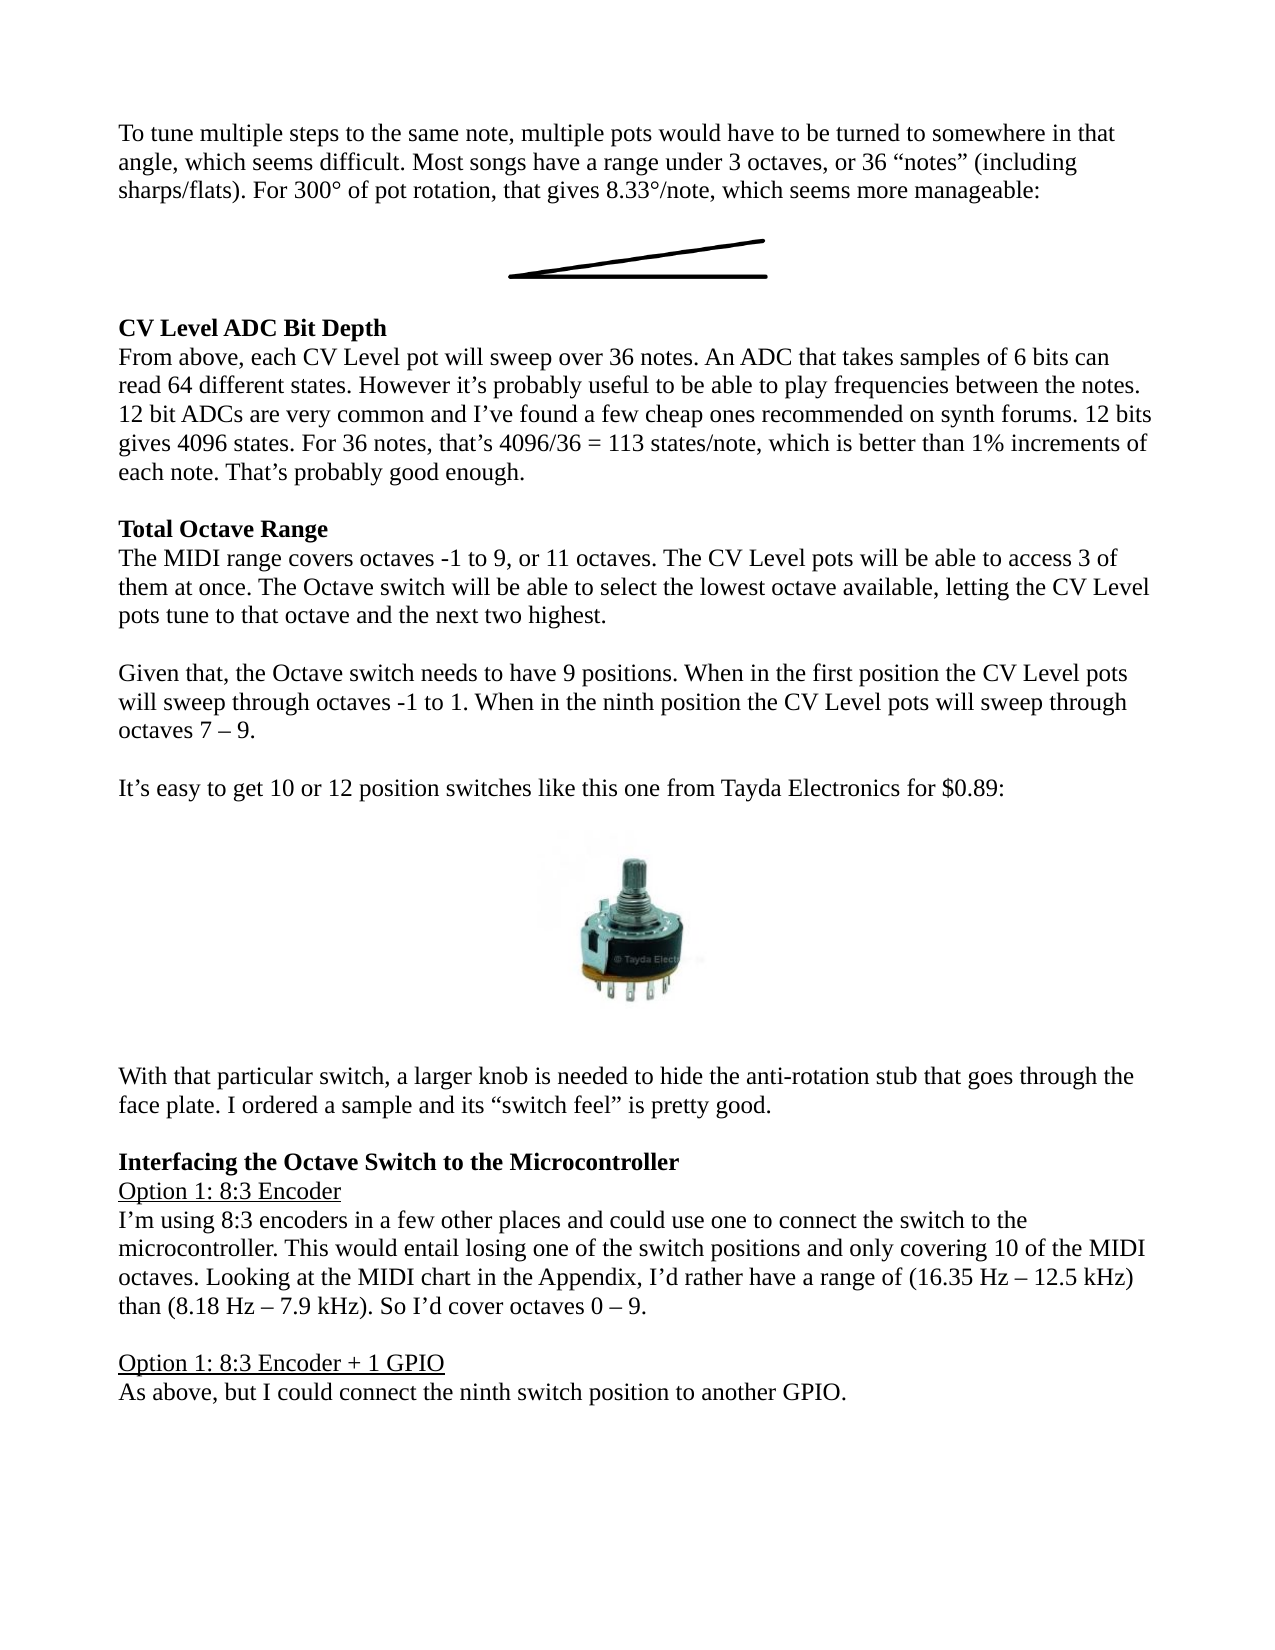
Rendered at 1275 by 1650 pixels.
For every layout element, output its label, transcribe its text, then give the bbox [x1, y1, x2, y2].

text CV Level ADC Bit Depth [118, 313, 1157, 342]
text With that particular switch, a larger knob is needed to hide the anti-rotation stub that goes through the face plate. I ordered a sample and its “switch feel” is pretty good. [118, 1061, 1157, 1118]
text Given that, the Octave switch needs to have 9 positions. When in the first position the CV Level pots will sweep through octaves -1 to 1. When in the ninth position the CV Level pots will sweep through octaves 7 – 9. [118, 658, 1157, 744]
picture [503, 233, 772, 285]
text Interfacing the Octave Switch to the Microcontroller [118, 1147, 1157, 1176]
text As above, but I could connect the ninth switch position to another GPIO. [118, 1377, 1157, 1406]
text To tune multiple steps to the same note, multiple pots would have to be turned to somewhere in that angle, which seems difficult. Most songs have a range under 3 octaves, or 36 “notes” (including sharps/flats). For 300° of pot rotation, that gives 8.33°/note, which seems more manageable: [118, 118, 1157, 204]
text I’m using 8:3 encoders in a few other places and could use one to connect the switch to the microcontroller. This would entail losing one of the switch positions and only covering 10 of the MIDI octaves. Looking at the MIDI chart in the Appendix, I’d rather have a range of (16.35 Hz – 12.5 kHz) than (8.18 Hz – 7.9 kHz). So I’d cover octaves 0 – 9. [118, 1205, 1157, 1320]
text The MIDI range covers octaves -1 to 9, or 11 octaves. The CV Level pots will be able to access 3 of them at once. The Octave switch will be able to select the lowest octave available, letting the CV Level pots tune to that octave and the next two highest. [118, 543, 1157, 629]
text Option 1: 8:3 Encoder [118, 1176, 1157, 1205]
text It’s easy to get 10 or 12 position switches like this one from Tayda Electronics for $0.89: [118, 773, 1157, 802]
text Option 1: 8:3 Encoder + 1 GPIO [118, 1348, 1157, 1377]
text Total Octave Range [118, 514, 1157, 543]
text From above, each CV Level pot will sweep over 36 notes. An ADC that takes samples of 6 bits can read 64 different states. However it’s probably useful to be able to play frequencies between the notes. 12 bit ADCs are very common and I’ve found a few cheap ones recommended on synth forums. 12 bits gives 4096 states. For 36 notes, that’s 4096/36 = 113 states/note, which is better than 1% increments of each note. That’s probably good enough. [118, 342, 1157, 486]
picture [536, 830, 739, 1033]
